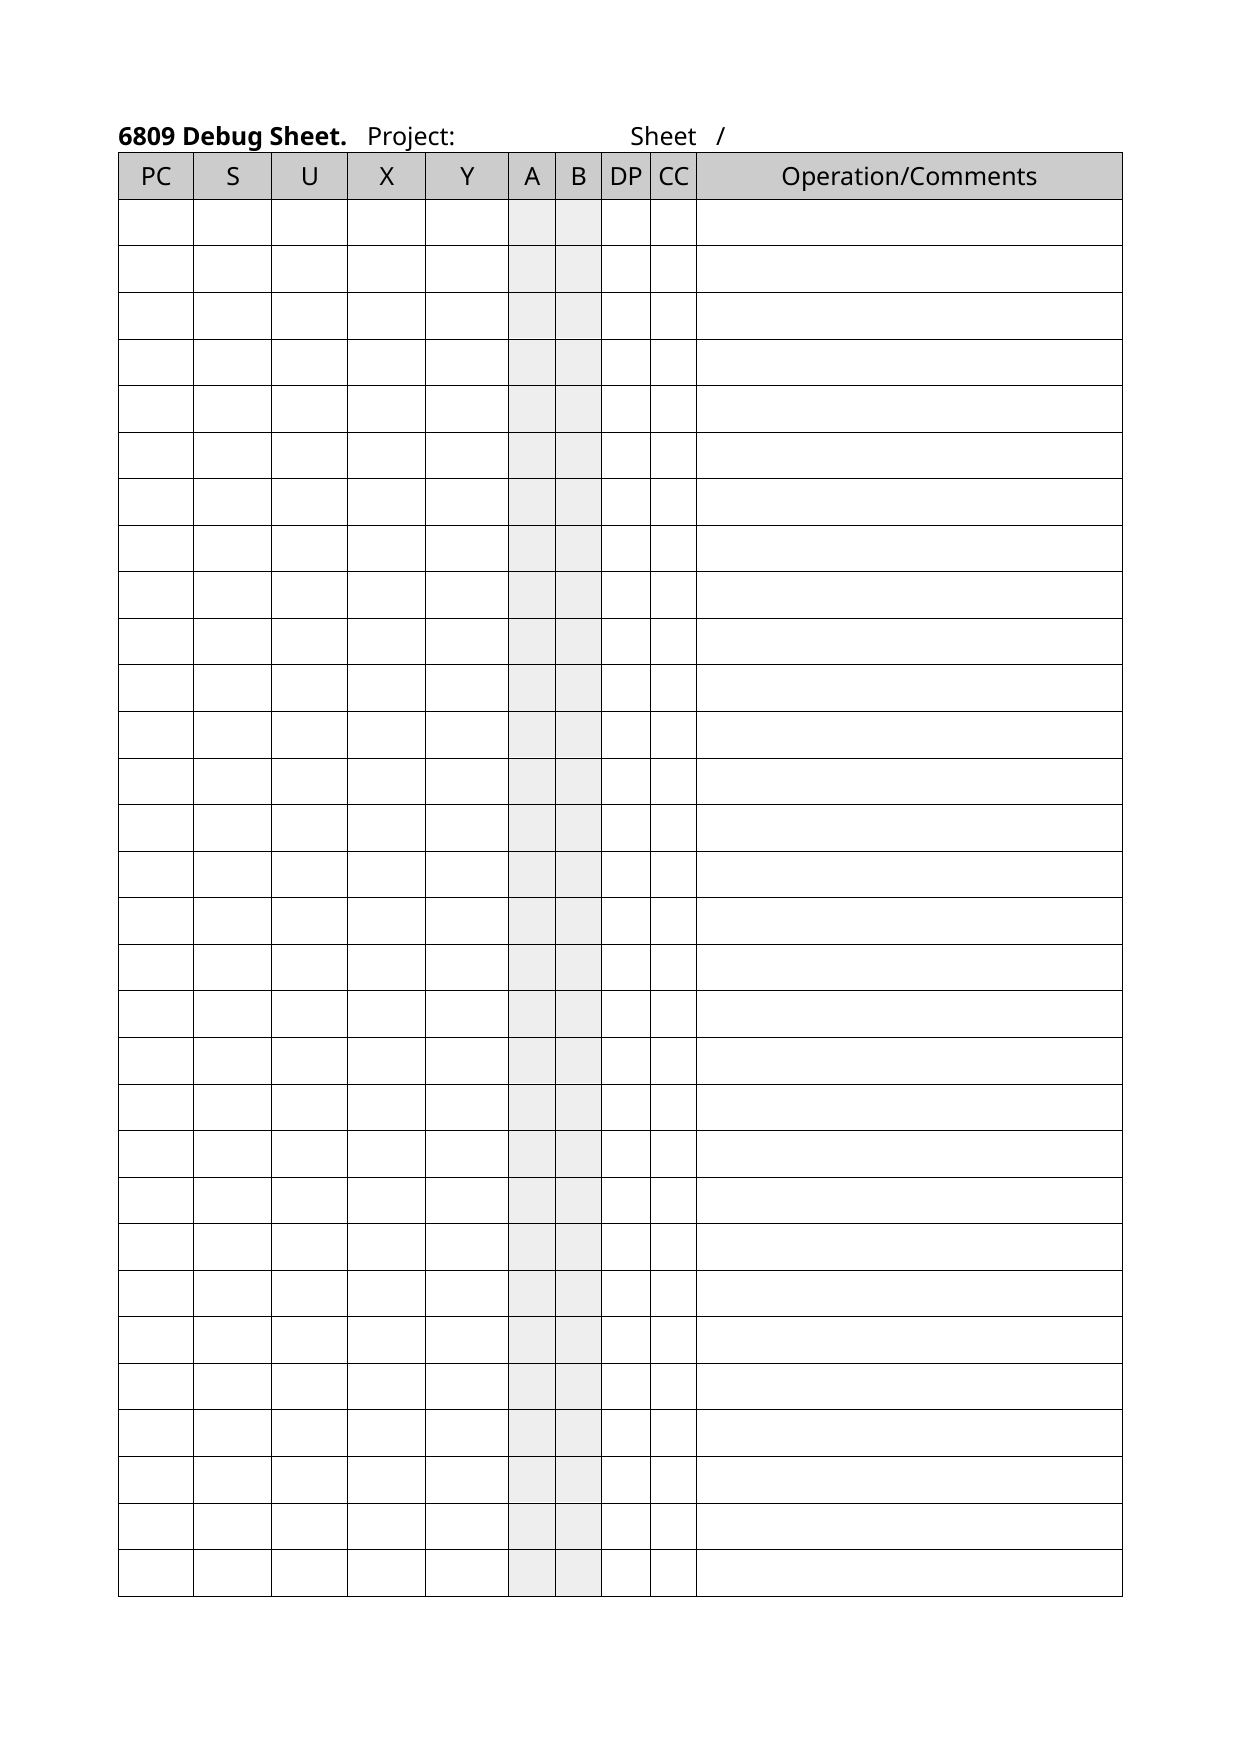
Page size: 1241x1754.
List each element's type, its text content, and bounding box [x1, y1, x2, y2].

table_cell [272, 386, 347, 432]
table_cell [697, 433, 1122, 478]
table_cell [556, 852, 601, 897]
table_cell [556, 1317, 601, 1363]
table_cell [194, 852, 271, 897]
table_cell [272, 1131, 347, 1177]
table_cell [651, 1085, 696, 1130]
table_cell [602, 712, 650, 757]
table_cell [509, 1457, 555, 1502]
table_cell [119, 433, 193, 478]
table_cell [509, 1410, 555, 1456]
table_cell [651, 759, 696, 804]
table_cell [556, 991, 601, 1037]
table_cell [194, 246, 271, 292]
table_cell [194, 1038, 271, 1083]
table_cell [509, 386, 555, 432]
table_cell [602, 1271, 650, 1316]
table_cell [119, 293, 193, 338]
table_cell [602, 852, 650, 897]
table_cell [509, 665, 555, 711]
table_cell [697, 1410, 1122, 1456]
table_cell [556, 1364, 601, 1409]
table_cell [556, 340, 601, 385]
table_cell [556, 1224, 601, 1270]
table_cell [348, 1410, 425, 1456]
table_cell [426, 1457, 508, 1502]
table_cell [602, 619, 650, 664]
table_cell [272, 1038, 347, 1083]
table_cell [426, 526, 508, 571]
table_cell [119, 479, 193, 525]
table_cell [348, 526, 425, 571]
table_cell [272, 1271, 347, 1316]
table_cell [556, 1410, 601, 1456]
table_cell [348, 1178, 425, 1223]
table_cell [509, 572, 555, 618]
table_cell [119, 712, 193, 757]
table_cell [651, 386, 696, 432]
table_cell [556, 526, 601, 571]
table_cell [602, 1131, 650, 1177]
table_cell [426, 619, 508, 664]
table_cell [119, 1504, 193, 1549]
table_cell [651, 665, 696, 711]
table_cell [556, 759, 601, 804]
table_cell [119, 1224, 193, 1270]
table_cell [651, 898, 696, 944]
table_cell [348, 1504, 425, 1549]
table_cell [119, 805, 193, 851]
table_cell [272, 712, 347, 757]
table_cell [556, 572, 601, 618]
table_cell [556, 386, 601, 432]
table_cell [651, 1457, 696, 1502]
table_cell [556, 293, 601, 338]
table_cell [194, 1131, 271, 1177]
table_cell [651, 526, 696, 571]
table_cell [272, 293, 347, 338]
table_cell [348, 340, 425, 385]
table_cell [348, 386, 425, 432]
table_cell [194, 1224, 271, 1270]
table_cell [556, 898, 601, 944]
table_cell [509, 479, 555, 525]
table_cell [194, 1457, 271, 1502]
table_cell [119, 1317, 193, 1363]
table_cell [348, 1131, 425, 1177]
table_cell [426, 991, 508, 1037]
table_cell [651, 572, 696, 618]
table_cell [348, 991, 425, 1037]
table_cell [602, 1178, 650, 1223]
table_cell [556, 619, 601, 664]
table_cell [509, 1317, 555, 1363]
table_cell [602, 386, 650, 432]
table_cell [651, 712, 696, 757]
table_cell [426, 1550, 508, 1596]
table_cell [272, 1410, 347, 1456]
table_cell [697, 1504, 1122, 1549]
table_cell [348, 572, 425, 618]
table_cell [194, 386, 271, 432]
table_cell [651, 1504, 696, 1549]
table_cell [651, 246, 696, 292]
table_cell [272, 1457, 347, 1502]
table_cell [556, 479, 601, 525]
table_cell [697, 200, 1122, 245]
table_cell [426, 200, 508, 245]
table_cell [426, 805, 508, 851]
table_cell [602, 1317, 650, 1363]
table_cell [697, 759, 1122, 804]
table_cell [509, 526, 555, 571]
table_cell [272, 246, 347, 292]
table_cell [119, 991, 193, 1037]
table_cell [556, 1550, 601, 1596]
table_cell [194, 340, 271, 385]
table_cell [194, 1410, 271, 1456]
table_cell [697, 1550, 1122, 1596]
table_cell [602, 991, 650, 1037]
table_cell [651, 619, 696, 664]
table_cell [194, 898, 271, 944]
table_cell [426, 340, 508, 385]
table_cell [426, 945, 508, 990]
table_cell [272, 898, 347, 944]
table_cell [119, 619, 193, 664]
table_cell [556, 1131, 601, 1177]
table_cell [426, 1410, 508, 1456]
table_cell [509, 712, 555, 757]
table_cell [426, 1317, 508, 1363]
table_cell [119, 665, 193, 711]
table_cell [509, 991, 555, 1037]
table_cell [348, 712, 425, 757]
table_cell [697, 1364, 1122, 1409]
table_cell [194, 526, 271, 571]
table_cell [697, 852, 1122, 897]
table_cell [348, 1364, 425, 1409]
table_header B [556, 153, 601, 199]
table_cell [556, 1038, 601, 1083]
table_cell [194, 1178, 271, 1223]
table_header DP [602, 153, 650, 199]
table_cell [348, 852, 425, 897]
table_cell [348, 1271, 425, 1316]
table_cell [194, 433, 271, 478]
table_cell [697, 665, 1122, 711]
table_cell [697, 898, 1122, 944]
table_cell [272, 1085, 347, 1130]
table_header PC [119, 153, 193, 199]
table_cell [602, 293, 650, 338]
table_cell [348, 665, 425, 711]
table_cell [119, 1410, 193, 1456]
table_cell [426, 712, 508, 757]
table_cell [697, 1317, 1122, 1363]
table_cell [697, 1085, 1122, 1130]
table_cell [509, 619, 555, 664]
table_cell [272, 1504, 347, 1549]
table_cell [509, 1364, 555, 1409]
table_cell [348, 1550, 425, 1596]
table_cell [509, 1504, 555, 1549]
table_cell [697, 805, 1122, 851]
table_cell [509, 852, 555, 897]
table_cell [119, 945, 193, 990]
table_cell [602, 1550, 650, 1596]
table_cell [651, 293, 696, 338]
table_cell [602, 1364, 650, 1409]
table_cell [194, 1271, 271, 1316]
table_cell [426, 1504, 508, 1549]
table_cell [651, 1410, 696, 1456]
table_cell [426, 1131, 508, 1177]
table_cell [426, 759, 508, 804]
table_cell [272, 200, 347, 245]
table_cell [272, 945, 347, 990]
table_cell [697, 293, 1122, 338]
table_cell [272, 852, 347, 897]
table_cell [348, 759, 425, 804]
table_cell [697, 1224, 1122, 1270]
table_cell [651, 1271, 696, 1316]
table_cell [697, 572, 1122, 618]
table_cell [556, 1085, 601, 1130]
table_cell [651, 433, 696, 478]
table_cell [509, 1550, 555, 1596]
table_cell [651, 945, 696, 990]
table_cell [556, 433, 601, 478]
table_cell [651, 991, 696, 1037]
table_cell [426, 898, 508, 944]
table_cell [348, 200, 425, 245]
table_cell [509, 898, 555, 944]
table_cell [602, 1038, 650, 1083]
table_cell [651, 1317, 696, 1363]
table_cell [119, 852, 193, 897]
table_cell [651, 1131, 696, 1177]
table_cell [194, 805, 271, 851]
table_cell [194, 1504, 271, 1549]
table_cell [697, 340, 1122, 385]
table_cell [194, 293, 271, 338]
table_cell [697, 945, 1122, 990]
table_cell [602, 479, 650, 525]
table_cell [119, 1457, 193, 1502]
table_cell [426, 1224, 508, 1270]
table_cell [194, 619, 271, 664]
table_cell [119, 1271, 193, 1316]
table_cell [651, 1178, 696, 1223]
table_cell [509, 1131, 555, 1177]
table_cell [426, 665, 508, 711]
table_cell [697, 619, 1122, 664]
table_cell [509, 246, 555, 292]
table_cell [348, 1457, 425, 1502]
table_cell [697, 526, 1122, 571]
table_cell [194, 1085, 271, 1130]
table_cell [602, 759, 650, 804]
table_cell [119, 1038, 193, 1083]
table_cell [509, 805, 555, 851]
table_cell [272, 340, 347, 385]
table_cell [348, 898, 425, 944]
table_cell [119, 526, 193, 571]
table_header U [272, 153, 347, 199]
table_cell [194, 712, 271, 757]
table_cell [697, 1131, 1122, 1177]
table_cell [194, 665, 271, 711]
table_cell [272, 759, 347, 804]
table_cell [602, 1457, 650, 1502]
table_cell [272, 479, 347, 525]
table_cell [651, 340, 696, 385]
table_cell [348, 619, 425, 664]
table_cell [602, 246, 650, 292]
table_cell [602, 665, 650, 711]
table_cell [272, 619, 347, 664]
table_cell [119, 340, 193, 385]
table_cell [602, 898, 650, 944]
table_cell [426, 1178, 508, 1223]
table_cell [426, 1271, 508, 1316]
table_cell [509, 340, 555, 385]
table_cell [194, 479, 271, 525]
table_cell [348, 246, 425, 292]
table_cell [348, 945, 425, 990]
table_cell [651, 479, 696, 525]
table_cell [556, 945, 601, 990]
table_cell [194, 200, 271, 245]
table_cell [556, 200, 601, 245]
table_header S [194, 153, 271, 199]
table_cell [697, 1271, 1122, 1316]
table_cell [651, 1224, 696, 1270]
table_cell [348, 433, 425, 478]
table_cell [602, 1410, 650, 1456]
table_cell [348, 805, 425, 851]
table_cell [119, 1178, 193, 1223]
table_cell [602, 572, 650, 618]
table_cell [509, 293, 555, 338]
table_cell [272, 433, 347, 478]
table_cell [194, 1550, 271, 1596]
table_cell [426, 572, 508, 618]
table_cell [602, 526, 650, 571]
table_cell [556, 712, 601, 757]
table_cell [348, 1224, 425, 1270]
table_cell [119, 200, 193, 245]
table_cell [272, 805, 347, 851]
table_cell [194, 572, 271, 618]
table_cell [272, 1178, 347, 1223]
table_cell [119, 898, 193, 944]
table_cell [426, 386, 508, 432]
table_cell [651, 1550, 696, 1596]
table_cell [651, 852, 696, 897]
table_cell [119, 1364, 193, 1409]
table_cell [119, 1131, 193, 1177]
table_header X [348, 153, 425, 199]
table_cell [119, 572, 193, 618]
table_cell [426, 1038, 508, 1083]
table_cell [119, 386, 193, 432]
table_cell [194, 759, 271, 804]
table_cell [602, 1504, 650, 1549]
table_cell [509, 200, 555, 245]
table_cell [651, 200, 696, 245]
table_cell [348, 1317, 425, 1363]
table_cell [348, 293, 425, 338]
table_cell [272, 1317, 347, 1363]
table_cell [602, 945, 650, 990]
table_cell [602, 340, 650, 385]
table_cell [697, 1457, 1122, 1502]
table_cell [426, 246, 508, 292]
table_cell [426, 293, 508, 338]
table_cell [272, 526, 347, 571]
table_cell [119, 246, 193, 292]
table_header CC [651, 153, 696, 199]
table_cell [272, 572, 347, 618]
table_cell [194, 1317, 271, 1363]
table_cell [426, 852, 508, 897]
table_cell [602, 433, 650, 478]
table_cell [509, 1224, 555, 1270]
table_cell [602, 1224, 650, 1270]
table_cell [119, 759, 193, 804]
table_cell [556, 1457, 601, 1502]
table_cell [556, 805, 601, 851]
table_cell [426, 433, 508, 478]
table_cell [509, 433, 555, 478]
table_cell [697, 712, 1122, 757]
table_cell [119, 1085, 193, 1130]
table_cell [697, 386, 1122, 432]
table_cell [272, 1550, 347, 1596]
table_cell [556, 1178, 601, 1223]
table_cell [194, 1364, 271, 1409]
table_cell [697, 1178, 1122, 1223]
table_cell [194, 945, 271, 990]
table_header Y [426, 153, 508, 199]
table_cell [119, 1550, 193, 1596]
table_cell [556, 246, 601, 292]
table_header Operation/Comments [697, 153, 1122, 199]
table_cell [348, 1085, 425, 1130]
table_cell [556, 1504, 601, 1549]
table_cell [272, 991, 347, 1037]
table_cell [426, 1364, 508, 1409]
table_cell [697, 479, 1122, 525]
table_cell [556, 1271, 601, 1316]
table_cell [272, 665, 347, 711]
table_cell [348, 1038, 425, 1083]
table_header A [509, 153, 555, 199]
table_cell [651, 805, 696, 851]
table_cell [509, 1271, 555, 1316]
table_cell [272, 1224, 347, 1270]
table_cell [602, 1085, 650, 1130]
table_cell [509, 1085, 555, 1130]
table_cell [509, 945, 555, 990]
table_cell [697, 991, 1122, 1037]
table_cell [602, 200, 650, 245]
table_cell [194, 991, 271, 1037]
table_cell [509, 1178, 555, 1223]
table_cell [651, 1038, 696, 1083]
text 6809 Debug Sheet. Project: Sheet / [118, 118, 1122, 152]
table_cell [272, 1364, 347, 1409]
table_cell [348, 479, 425, 525]
table_cell [602, 805, 650, 851]
table_cell [556, 665, 601, 711]
table_cell [697, 246, 1122, 292]
table_cell [509, 759, 555, 804]
table_cell [697, 1038, 1122, 1083]
table_cell [651, 1364, 696, 1409]
table_cell [426, 479, 508, 525]
table_cell [426, 1085, 508, 1130]
table_cell [509, 1038, 555, 1083]
